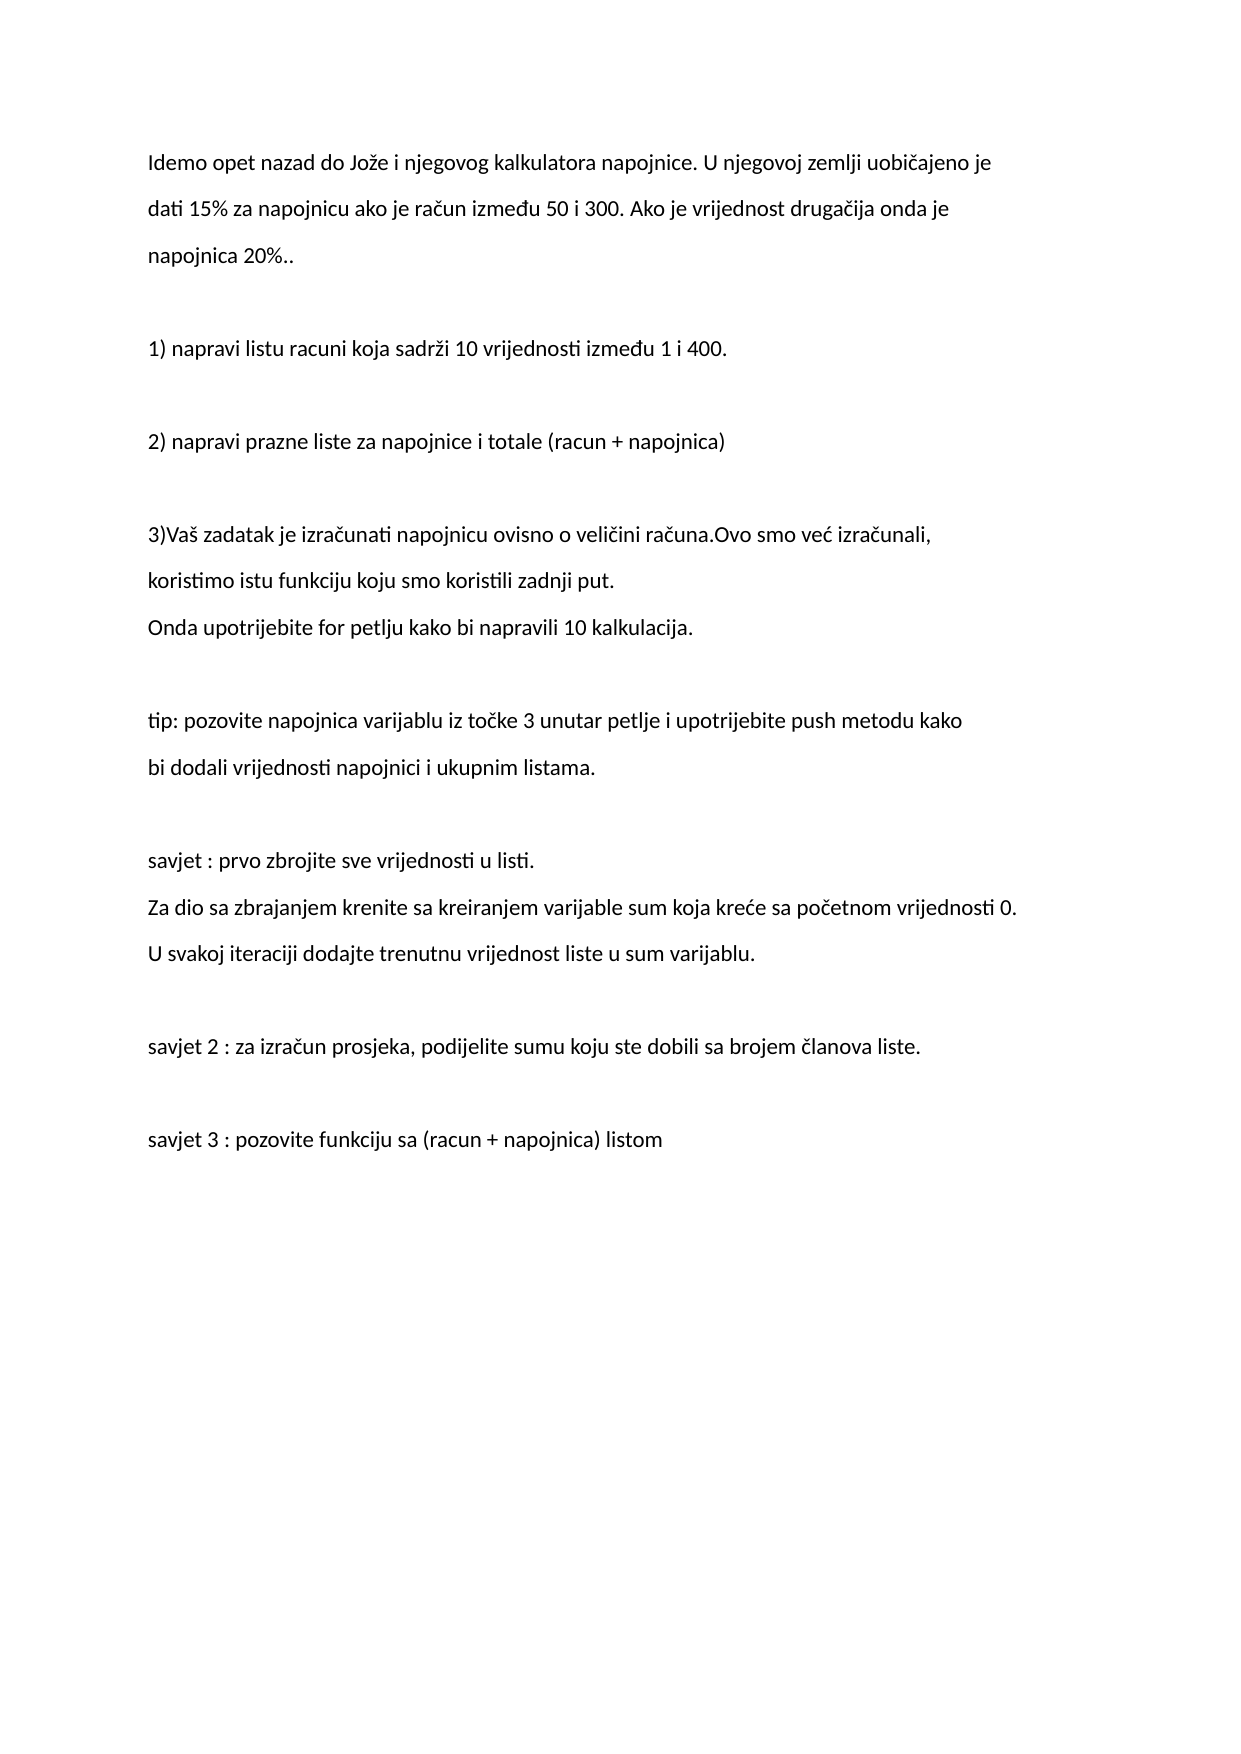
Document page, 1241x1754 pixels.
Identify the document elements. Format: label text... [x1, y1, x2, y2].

text Onda upotrijebite for petlju kako bi napravili 10 kalkulacija. [148, 613, 1093, 641]
text napojnica 20%.. [148, 241, 1093, 269]
text 2) napravi prazne liste za napojnice i totale (racun + napojnica) [148, 427, 1093, 455]
text tip: pozovite napojnica varijablu iz točke 3 unutar petlje i upotrijebite push metodu kako [148, 706, 1093, 734]
text dati 15% za napojnicu ako je račun između 50 i 300. Ako je vrijednost drugačija onda je [148, 194, 1093, 222]
text bi dodali vrijednosti napojnici i ukupnim listama. [148, 753, 1093, 781]
text Za dio sa zbrajanjem krenite sa kreiranjem varijable sum koja kreće sa početnom vrijednosti 0. [148, 893, 1093, 921]
text savjet : prvo zbrojite sve vrijednosti u listi. [148, 846, 1093, 874]
text 1) napravi listu racuni koja sadrži 10 vrijednosti između 1 i 400. [148, 334, 1093, 362]
text Idemo opet nazad do Jože i njegovog kalkulatora napojnice. U njegovoj zemlji uobičajeno je [148, 148, 1093, 176]
text savjet 2 : za izračun prosjeka, podijelite sumu koju ste dobili sa brojem članova liste. [148, 1032, 1093, 1060]
text savjet 3 : pozovite funkciju sa (racun + napojnica) listom [148, 1125, 1093, 1153]
text U svakoj iteraciji dodajte trenutnu vrijednost liste u sum varijablu. [148, 939, 1093, 967]
text koristimo istu funkciju koju smo koristili zadnji put. [148, 567, 1093, 595]
text 3)Vaš zadatak je izračunati napojnicu ovisno o veličini računa.Ovo smo već izračunali, [148, 520, 1093, 548]
